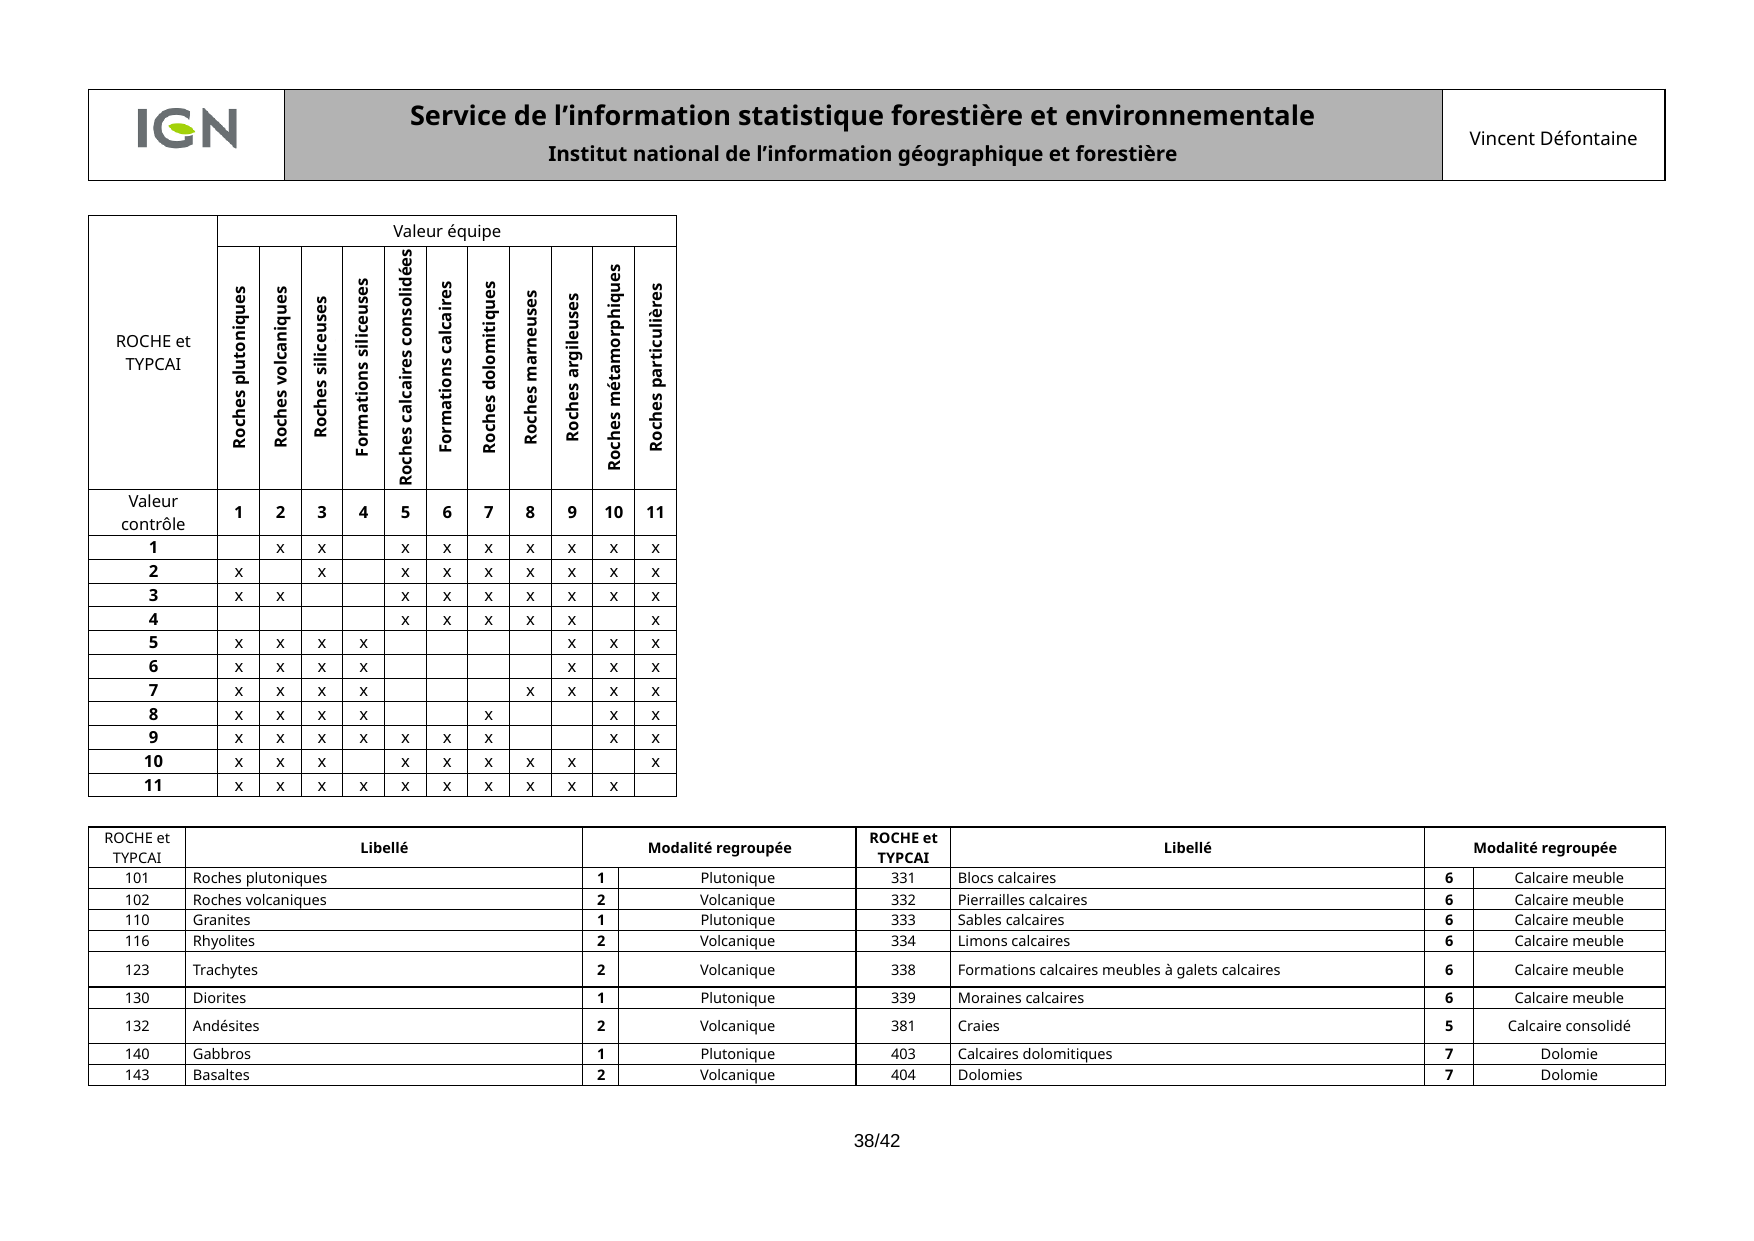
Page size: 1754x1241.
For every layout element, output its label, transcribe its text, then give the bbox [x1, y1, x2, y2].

table_cell x [260, 774, 301, 796]
table_cell Roches calcaires consolidées [385, 247, 426, 488]
table_cell [343, 750, 384, 772]
table_cell x [510, 536, 551, 559]
table_cell x [510, 774, 551, 796]
table_cell x [427, 607, 467, 630]
table_header Modalité regroupée [583, 828, 855, 867]
table_cell Calcaire meuble [1474, 988, 1665, 1007]
table_cell [302, 584, 342, 606]
table_cell x [552, 560, 592, 582]
table_cell Roches volcaniques [260, 247, 301, 488]
table_cell x [635, 702, 676, 725]
table_cell Roches plutoniques [186, 868, 582, 888]
table_header Libellé [951, 828, 1424, 867]
table_cell Roches particulières [635, 247, 676, 488]
table_cell Limons calcaires [951, 931, 1424, 951]
table_cell 5 [1425, 1009, 1473, 1043]
table_cell [510, 702, 551, 725]
table_cell [427, 679, 467, 701]
table_cell x [302, 702, 342, 725]
table_cell 333 [857, 910, 950, 930]
table_cell x [593, 536, 634, 559]
table_cell [218, 536, 259, 559]
table_cell x [510, 584, 551, 606]
table_cell Roches plutoniques [218, 247, 259, 488]
table_cell 4 [343, 490, 384, 535]
table_cell x [593, 560, 634, 582]
table_cell x [635, 631, 676, 654]
table_cell Trachytes [186, 952, 582, 986]
table_cell Formations calcaires meubles [427, 247, 467, 488]
table_cell x [302, 655, 342, 677]
table_cell [218, 607, 259, 630]
table_header ROCHE et TYPCAI [89, 828, 185, 867]
table_cell Roches argileuses [552, 247, 592, 488]
table_cell Volcanique [619, 931, 855, 951]
table_cell 10 [593, 490, 634, 535]
table_cell 1 [583, 1044, 618, 1064]
table_cell x [593, 702, 634, 725]
table_cell [468, 631, 509, 654]
table_cell Formations siliceuses meubles [343, 247, 384, 488]
table_cell x [385, 536, 426, 559]
table_cell [302, 607, 342, 630]
table_cell x [343, 702, 384, 725]
table_cell [593, 607, 634, 630]
table_cell x [218, 584, 259, 606]
table_cell Andésites [186, 1009, 582, 1043]
table_cell x [218, 702, 259, 725]
table_cell x [427, 750, 467, 772]
table_cell x [302, 631, 342, 654]
table_cell 1 [218, 490, 259, 535]
table_cell Plutonique [619, 1044, 855, 1064]
table_cell Volcanique [619, 889, 855, 909]
table_cell Volcanique [619, 1009, 855, 1043]
table_cell 338 [857, 952, 950, 986]
table_cell 11 [89, 774, 217, 796]
table_cell Dolomie [1474, 1065, 1665, 1085]
table_cell x [385, 750, 426, 772]
table_cell 132 [89, 1009, 185, 1043]
table_cell [593, 750, 634, 772]
table_cell [427, 655, 467, 677]
table_cell 130 [89, 988, 185, 1007]
table_cell x [385, 774, 426, 796]
table_cell Valeur contrôle [89, 490, 217, 535]
table_cell x [593, 631, 634, 654]
table_cell 7 [89, 679, 217, 701]
table_cell x [635, 536, 676, 559]
table_cell x [385, 726, 426, 749]
table_cell x [552, 584, 592, 606]
table_cell x [260, 726, 301, 749]
table_cell x [635, 560, 676, 582]
table_cell x [218, 774, 259, 796]
table_cell x [552, 774, 592, 796]
table_cell x [343, 655, 384, 677]
table_cell Volcanique [619, 1065, 855, 1085]
table_cell x [427, 774, 467, 796]
table_cell 403 [857, 1044, 950, 1064]
table_cell Volcanique [619, 952, 855, 986]
table_cell 404 [857, 1065, 950, 1085]
table_cell 101 [89, 868, 185, 888]
table_cell Basaltes [186, 1065, 582, 1085]
table_cell x [510, 679, 551, 701]
table_cell 381 [857, 1009, 950, 1043]
table_cell x [302, 560, 342, 582]
table_cell x [593, 655, 634, 677]
table_cell x [302, 774, 342, 796]
table_cell [343, 584, 384, 606]
table_cell 5 [89, 631, 217, 654]
table_header Modalité regroupée [1425, 828, 1665, 867]
table_cell Moraines calcaires [951, 988, 1424, 1007]
table_cell 110 [89, 910, 185, 930]
table_cell x [218, 631, 259, 654]
table_cell Dolomies [951, 1065, 1424, 1085]
table_cell 11 [635, 490, 676, 535]
table_cell x [343, 726, 384, 749]
table_cell 334 [857, 931, 950, 951]
table_cell x [510, 750, 551, 772]
table_cell [552, 702, 592, 725]
table_cell x [343, 679, 384, 701]
table_cell 339 [857, 988, 950, 1007]
table_cell 6 [1425, 952, 1473, 986]
table_cell x [635, 679, 676, 701]
table_cell 2 [583, 1009, 618, 1043]
table_cell 2 [583, 889, 618, 909]
table_cell Calcaire meuble [1474, 868, 1665, 888]
table_header Libellé [186, 828, 582, 867]
table_cell [260, 607, 301, 630]
table_cell x [260, 655, 301, 677]
table_cell Roches métamorphiques [593, 247, 634, 488]
table_cell 1 [583, 910, 618, 930]
table_cell x [468, 726, 509, 749]
table_cell x [552, 750, 592, 772]
table_cell Gabbros [186, 1044, 582, 1064]
table_cell 123 [89, 952, 185, 986]
table_cell x [468, 750, 509, 772]
table_cell 2 [260, 490, 301, 535]
table_cell [510, 726, 551, 749]
table_cell Calcaire meuble [1474, 910, 1665, 930]
table_cell 8 [89, 702, 217, 725]
table_cell [385, 702, 426, 725]
table_cell x [468, 607, 509, 630]
table_cell Calcaire meuble [1474, 952, 1665, 986]
table_cell Rhyolites [186, 931, 582, 951]
table_cell x [468, 536, 509, 559]
table_cell 3 [89, 584, 217, 606]
table_cell 2 [89, 560, 217, 582]
table_cell 9 [89, 726, 217, 749]
table_header ROCHE et TYPCAI [857, 828, 950, 867]
table_cell Calcaire consolidé [1474, 1009, 1665, 1043]
table_cell x [218, 726, 259, 749]
table_cell x [468, 560, 509, 582]
table_cell [385, 679, 426, 701]
table_cell x [552, 536, 592, 559]
table_cell x [552, 607, 592, 630]
table_cell x [385, 607, 426, 630]
table_cell x [635, 607, 676, 630]
table_cell x [635, 655, 676, 677]
table_cell Roches siliceuses consolidées [302, 247, 342, 488]
table_cell x [218, 655, 259, 677]
table_cell 332 [857, 889, 950, 909]
table_cell Granites [186, 910, 582, 930]
table_cell 2 [583, 1065, 618, 1085]
table_cell x [593, 679, 634, 701]
table_cell Plutonique [619, 910, 855, 930]
table_cell 2 [583, 931, 618, 951]
table_cell Diorites [186, 988, 582, 1007]
table_cell Dolomie [1474, 1044, 1665, 1064]
table_cell Calcaire meuble [1474, 889, 1665, 909]
table_cell 6 [1425, 910, 1473, 930]
table_header ROCHE et TYPCAI [89, 216, 217, 488]
table_cell 7 [1425, 1065, 1473, 1085]
table_cell Blocs calcaires [951, 868, 1424, 888]
table_cell 6 [89, 655, 217, 677]
table_cell 2 [583, 952, 618, 986]
table_cell x [302, 726, 342, 749]
table_cell [552, 726, 592, 749]
table_cell x [427, 726, 467, 749]
table_cell [510, 655, 551, 677]
table_cell x [302, 750, 342, 772]
table_header Valeur équipe [218, 216, 676, 246]
table_cell x [552, 679, 592, 701]
table_cell [343, 560, 384, 582]
table_cell 10 [89, 750, 217, 772]
table_cell x [510, 560, 551, 582]
table_cell x [427, 560, 467, 582]
table_cell [635, 774, 676, 796]
table_cell x [343, 631, 384, 654]
table_cell Roches dolomitiques [468, 247, 509, 488]
table_cell x [260, 750, 301, 772]
table_cell x [593, 774, 634, 796]
table_cell [260, 560, 301, 582]
table_cell [468, 679, 509, 701]
table_cell x [260, 702, 301, 725]
picture [121, 94, 253, 162]
table_cell x [260, 631, 301, 654]
table_cell x [218, 750, 259, 772]
table_cell Plutonique [619, 988, 855, 1007]
table_cell x [218, 560, 259, 582]
table_cell Calcaires dolomitiques [951, 1044, 1424, 1064]
table_cell 1 [583, 988, 618, 1007]
table_cell x [593, 726, 634, 749]
table_cell 6 [427, 490, 467, 535]
table_cell Pierrailles calcaires [951, 889, 1424, 909]
table_cell 6 [1425, 889, 1473, 909]
table_cell 6 [1425, 931, 1473, 951]
table_cell Plutonique [619, 868, 855, 888]
table_cell 6 [1425, 988, 1473, 1007]
table_cell x [302, 536, 342, 559]
table_cell x [552, 631, 592, 654]
table_cell 140 [89, 1044, 185, 1064]
table_cell x [468, 702, 509, 725]
table_cell Roches volcaniques [186, 889, 582, 909]
table_cell 7 [468, 490, 509, 535]
table_cell 6 [1425, 868, 1473, 888]
table_cell 143 [89, 1065, 185, 1085]
table_cell 1 [583, 868, 618, 888]
table_cell x [635, 584, 676, 606]
table_cell [468, 655, 509, 677]
table_cell x [385, 560, 426, 582]
table_cell Roches marneuses [510, 247, 551, 488]
table_cell x [468, 584, 509, 606]
table_cell x [343, 774, 384, 796]
table_cell 102 [89, 889, 185, 909]
table_cell 8 [510, 490, 551, 535]
table_cell x [427, 536, 467, 559]
table_cell x [593, 584, 634, 606]
table_cell x [218, 679, 259, 701]
table_cell [427, 702, 467, 725]
table_cell 9 [552, 490, 592, 535]
table_cell [343, 607, 384, 630]
table_cell 1 [89, 536, 217, 559]
table_cell 331 [857, 868, 950, 888]
table_cell 4 [89, 607, 217, 630]
table_cell 5 [385, 490, 426, 535]
table_cell x [385, 584, 426, 606]
table_cell x [510, 607, 551, 630]
table_cell [385, 655, 426, 677]
table_cell [427, 631, 467, 654]
table_cell [385, 631, 426, 654]
table_cell x [427, 584, 467, 606]
table_cell x [260, 536, 301, 559]
table_cell x [260, 584, 301, 606]
table_cell 3 [302, 490, 342, 535]
table_cell x [635, 726, 676, 749]
table_cell x [468, 774, 509, 796]
table_cell Calcaire meuble [1474, 931, 1665, 951]
table_cell [343, 536, 384, 559]
table_cell Craies [951, 1009, 1424, 1043]
table_cell x [552, 655, 592, 677]
table_cell x [635, 750, 676, 772]
table_cell x [302, 679, 342, 701]
table_cell [510, 631, 551, 654]
table_cell Sables calcaires [951, 910, 1424, 930]
table_cell 116 [89, 931, 185, 951]
table_cell 7 [1425, 1044, 1473, 1064]
table_cell Formations calcaires meubles à galets calcaires [951, 952, 1424, 986]
table_cell x [260, 679, 301, 701]
